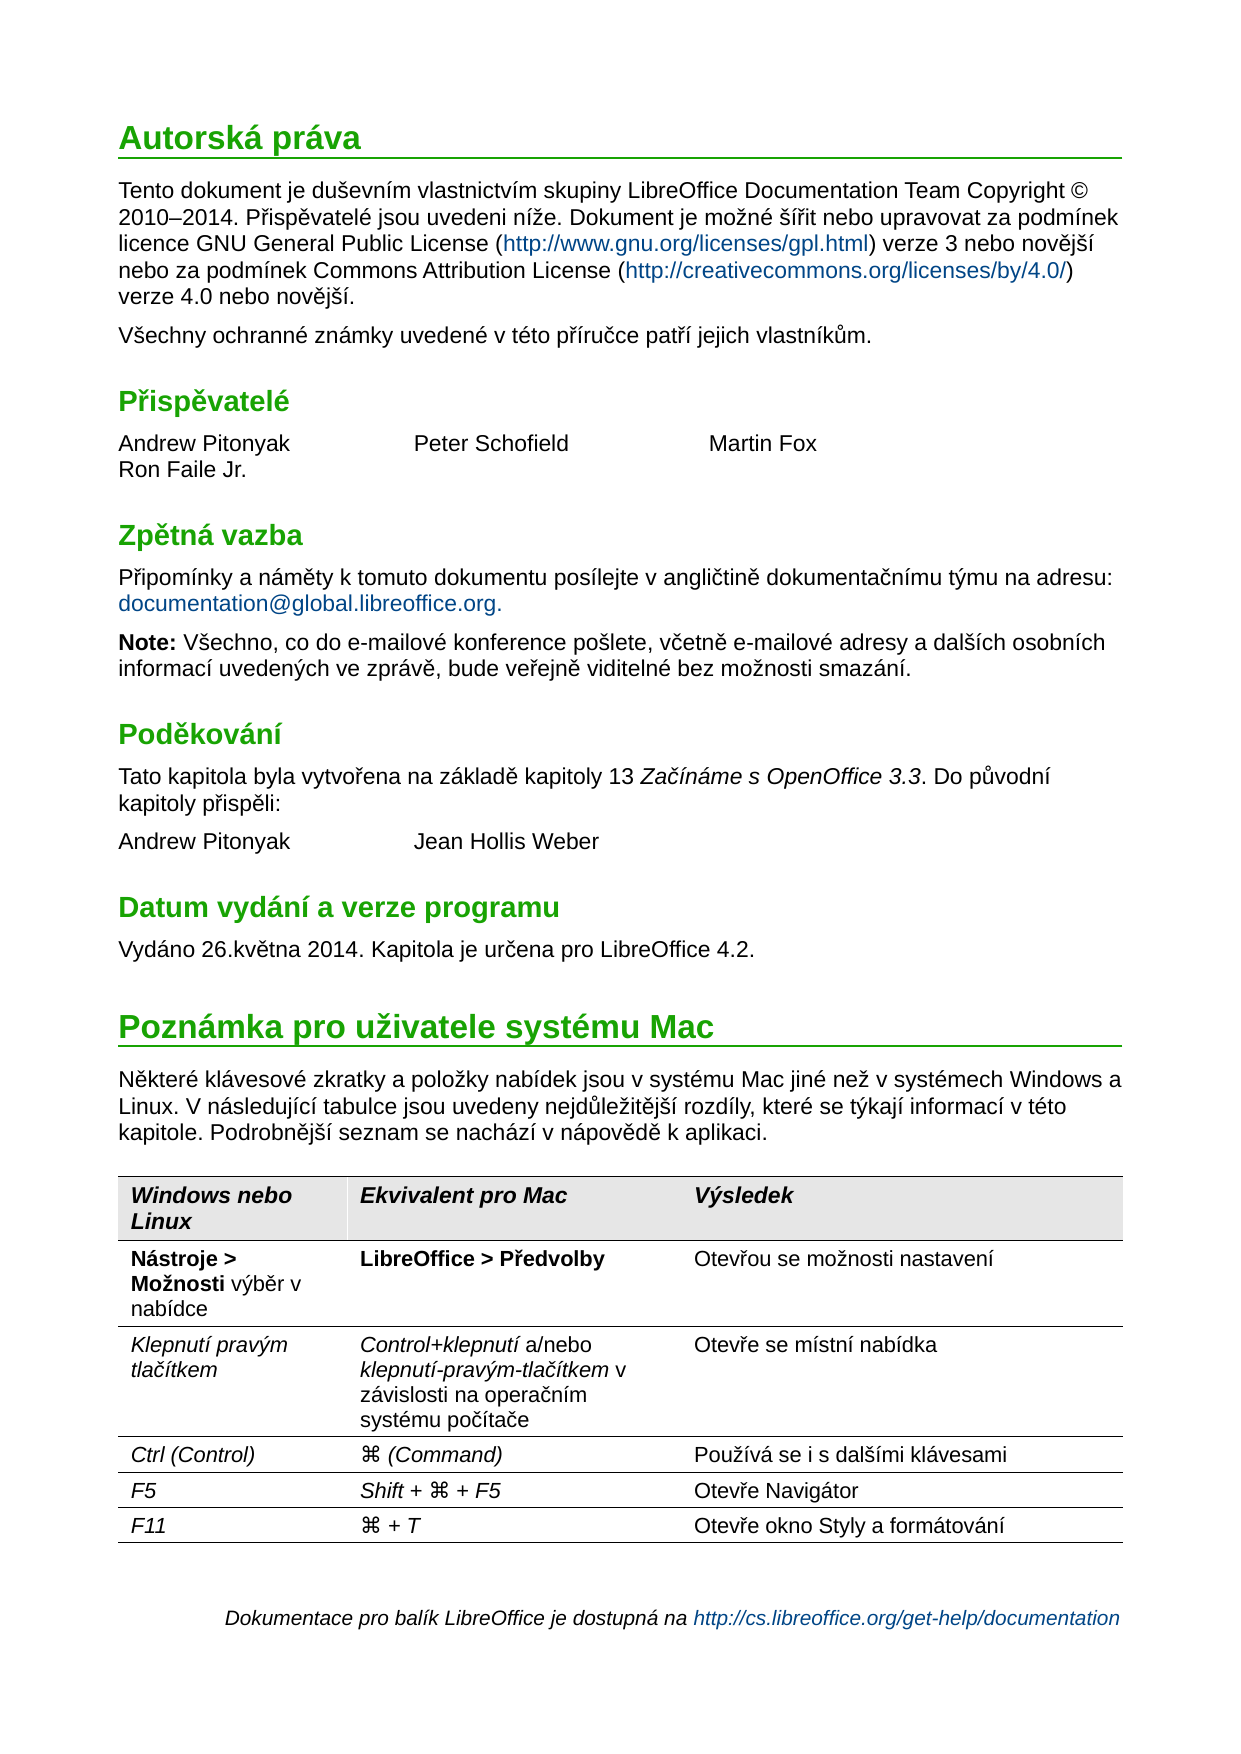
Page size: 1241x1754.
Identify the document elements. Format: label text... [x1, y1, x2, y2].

subtitle Autorská práva [118, 118, 1122, 157]
table_header Ekvivalent pro Mac [348, 1177, 681, 1240]
subtitle Datum vydání a verze programu [118, 890, 1122, 924]
table_cell LibreOffice > Předvolby [348, 1241, 681, 1326]
text Andrew Pitonyak Peter Schofield Martin Fox Ron Faile Jr. [118, 429, 1122, 482]
subtitle Poznámka pro uživatele systému Mac [118, 1007, 1122, 1045]
text Note: Všechno, co do e-mailové konference pošlete, včetně e-mailové adresy a dalších osobních informací uvedených ve zprávě, bude veřejně viditelné bez možnosti smazání. [118, 629, 1122, 682]
table_cell Otevře Navigátor [681, 1473, 1123, 1507]
table_cell Control+klepnutí a/nebo klepnutí-pravým-tlačítkem v závislosti na operačním systému počítače [348, 1327, 681, 1436]
table_cell F5 [118, 1473, 347, 1507]
text Připomínky a náměty k tomuto dokumentu posílejte v angličtině dokumentačnímu týmu na adresu: documentation@global.libreoffice.org. [118, 564, 1122, 616]
table_cell Používá se i s dalšími klávesami [681, 1437, 1123, 1472]
table_cell ⌘ (Command) [348, 1437, 681, 1472]
table_cell Otevře se místní nabídka [681, 1327, 1123, 1436]
table_cell Ctrl (Control) [118, 1437, 347, 1472]
table_header Windows nebo Linux [118, 1177, 347, 1240]
table_cell Otevře okno Styly a formátování [681, 1508, 1123, 1542]
table_cell Nástroje > Možnosti výběr v nabídce [118, 1241, 347, 1326]
text Andrew Pitonyak Jean Hollis Weber [118, 828, 1122, 855]
text Tento dokument je duševním vlastnictvím skupiny LibreOffice Documentation Team Copyright © 2010–2014. Přispěvatelé jsou uvedeni níže. Dokument je možné šířit nebo upravovat za podmínek licence GNU General Public License (http://www.gnu.org/licenses/gpl.html) verze 3 nebo novější nebo za podmínek Commons Attribution License (http://creativecommons.org/licenses/by/4.0/) verze 4.0 nebo novější. [118, 177, 1122, 309]
table_cell Shift + ⌘ + F5 [348, 1473, 681, 1507]
subtitle Poděkování [118, 717, 1122, 751]
table_cell Otevřou se možnosti nastavení [681, 1241, 1123, 1326]
table_cell ⌘ + T [348, 1508, 681, 1542]
text Vydáno 26.května 2014. Kapitola je určena pro LibreOffice 4.2. [118, 936, 1122, 962]
table_header Výsledek [681, 1177, 1123, 1240]
subtitle Zpětná vazba [118, 518, 1122, 551]
table_cell Klepnutí pravým tlačítkem [118, 1327, 347, 1436]
subtitle Přispěvatelé [118, 384, 1122, 417]
text Tato kapitola byla vytvořena na základě kapitoly 13 Začínáme s OpenOffice 3.3. Do původní kapitoly přispěli: [118, 763, 1122, 816]
table_cell F11 [118, 1508, 347, 1542]
text Některé klávesové zkratky a položky nabídek jsou v systému Mac jiné než v systémech Windows a Linux. V následující tabulce jsou uvedeny nejdůležitější rozdíly, které se týkají informací v této kapitole. Podrobnější seznam se nachází v nápovědě k aplikaci. [118, 1066, 1122, 1145]
text Všechny ochranné známky uvedené v této příručce patří jejich vlastníkům. [118, 322, 1122, 348]
